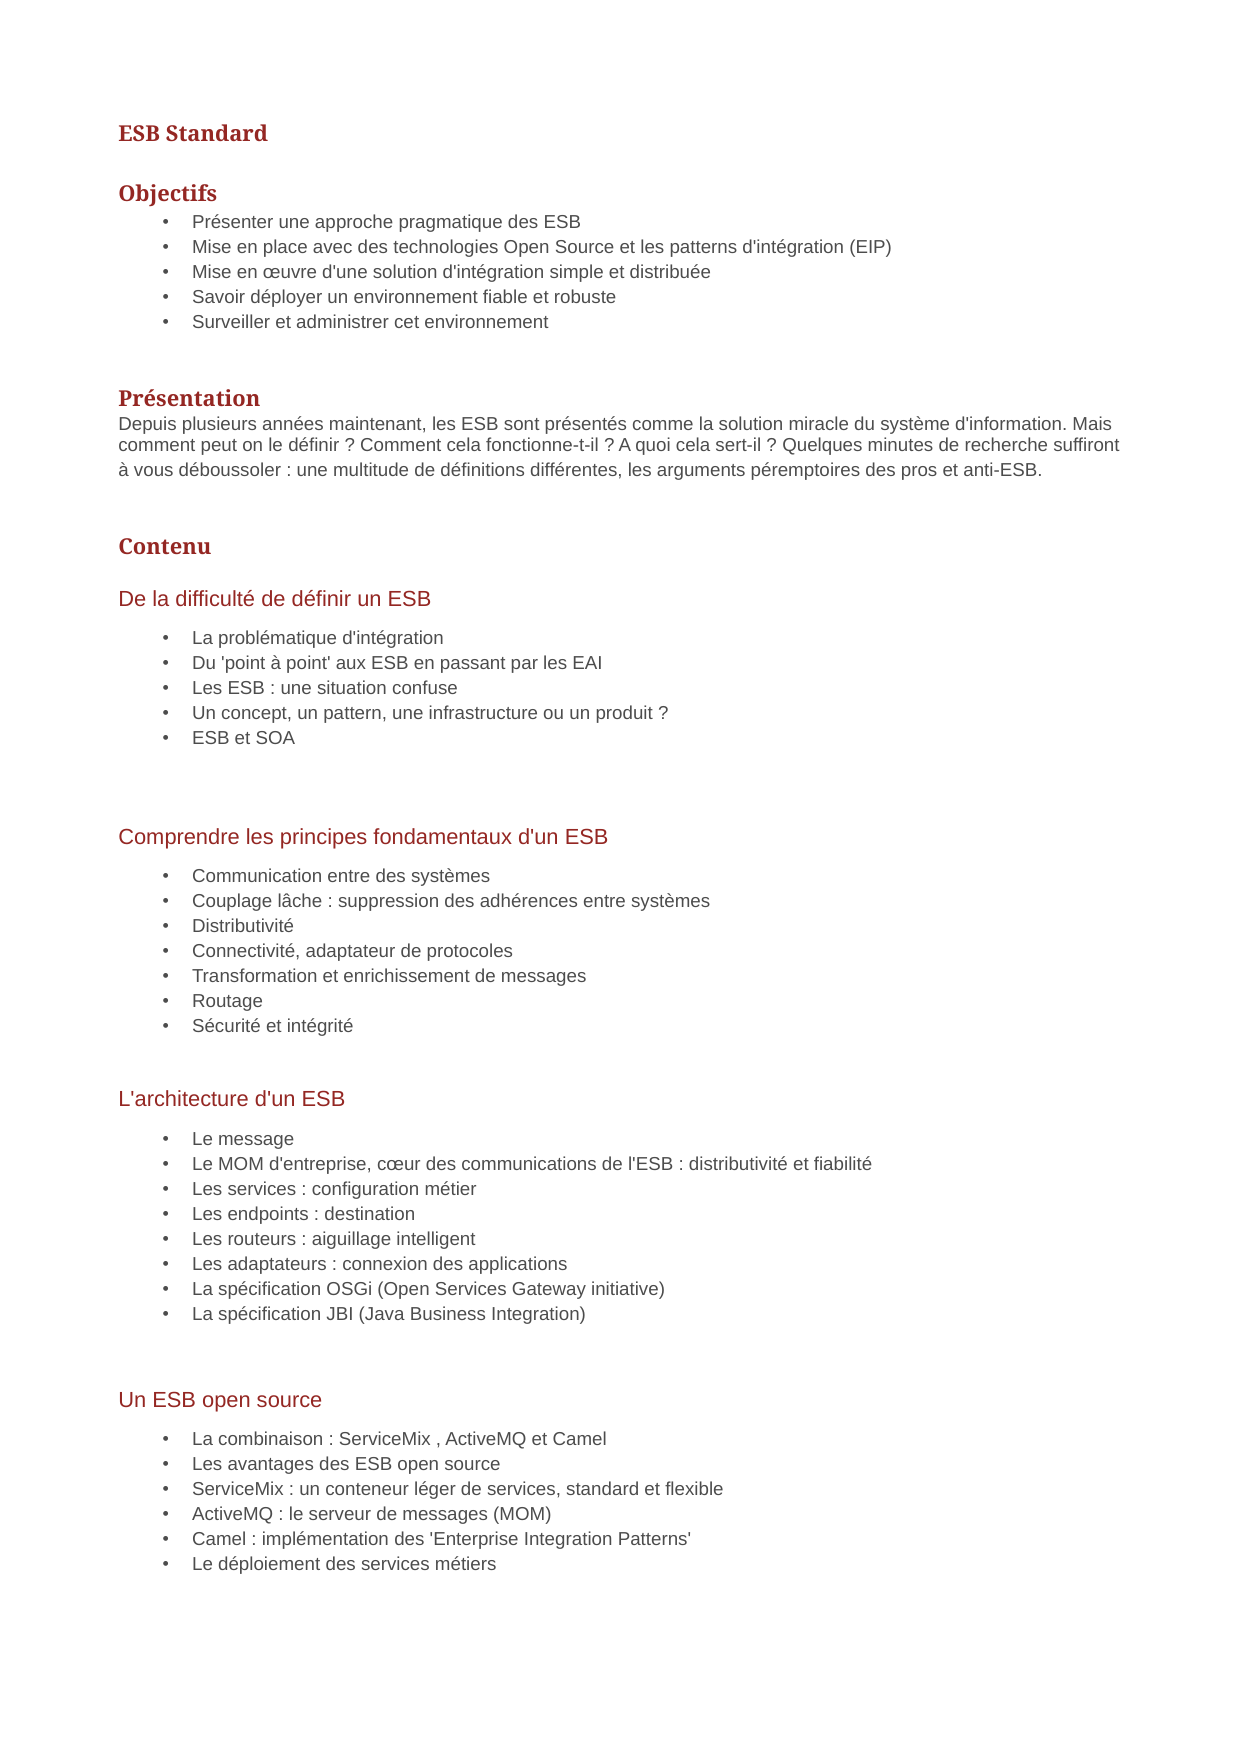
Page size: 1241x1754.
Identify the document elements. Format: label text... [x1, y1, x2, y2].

list Couplage lâche : suppression des adhérences entre systèmes [162, 886, 1122, 911]
text ESB Standard [118, 118, 1122, 148]
list Les adaptateurs : connexion des applications [162, 1249, 1122, 1274]
list Présenter une approche pragmatique des ESB [162, 207, 1122, 232]
subtitle Comprendre les principes fondamentaux d'un ESB [118, 823, 1122, 849]
subtitle Un ESB open source [118, 1386, 1122, 1412]
list Le MOM d'entreprise, cœur des communications de l'ESB : distributivité et fiabilité [162, 1149, 1122, 1174]
list Communication entre des systèmes [162, 861, 1122, 886]
list La combinaison : ServiceMix , ActiveMQ et Camel [162, 1424, 1122, 1449]
list Transformation et enrichissement de messages [162, 961, 1122, 986]
list Le message [162, 1124, 1122, 1149]
list Du 'point à point' aux ESB en passant par les EAI [162, 648, 1122, 673]
text Depuis plusieurs années maintenant, les ESB sont présentés comme la solution miracle du système d'information. Mais comment peut on le définir ? Comment cela fonctionne-t-il ? A quoi cela sert-il ? Quelques minutes de recherche suffiront à vous déboussoler : une multitude de définitions différentes, les arguments péremptoires des pros et anti-ESB. [118, 412, 1122, 481]
text Présentation [118, 383, 1122, 412]
list La spécification OSGi (Open Services Gateway initiative) [162, 1274, 1122, 1299]
list Les endpoints : destination [162, 1199, 1122, 1224]
list ServiceMix : un conteneur léger de services, standard et flexible [162, 1474, 1122, 1499]
list Les avantages des ESB open source [162, 1449, 1122, 1474]
list Les routeurs : aiguillage intelligent [162, 1224, 1122, 1249]
text Contenu [118, 531, 1122, 561]
list Le déploiement des services métiers [162, 1549, 1122, 1574]
list Mise en œuvre d'une solution d'intégration simple et distribuée [162, 257, 1122, 282]
subtitle De la difficulté de définir un ESB [118, 586, 1122, 611]
list Un concept, un pattern, une infrastructure ou un produit ? [162, 698, 1122, 723]
list Routage [162, 986, 1122, 1011]
list La problématique d'intégration [162, 623, 1122, 648]
list ActiveMQ : le serveur de messages (MOM) [162, 1499, 1122, 1524]
subtitle L'architecture d'un ESB [118, 1086, 1122, 1111]
list Les ESB : une situation confuse [162, 673, 1122, 698]
list Sécurité et intégrité [162, 1011, 1122, 1036]
text Objectifs [118, 178, 1122, 207]
list Connectivité, adaptateur de protocoles [162, 936, 1122, 961]
list Mise en place avec des technologies Open Source et les patterns d'intégration (EIP) [162, 232, 1122, 257]
list La spécification JBI (Java Business Integration) [162, 1299, 1122, 1324]
list Les services : configuration métier [162, 1174, 1122, 1199]
list Savoir déployer un environnement fiable et robuste [162, 282, 1122, 307]
list Surveiller et administrer cet environnement [162, 307, 1122, 332]
list Camel : implémentation des 'Enterprise Integration Patterns' [162, 1524, 1122, 1549]
list Distributivité [162, 911, 1122, 936]
list ESB et SOA [162, 723, 1122, 748]
